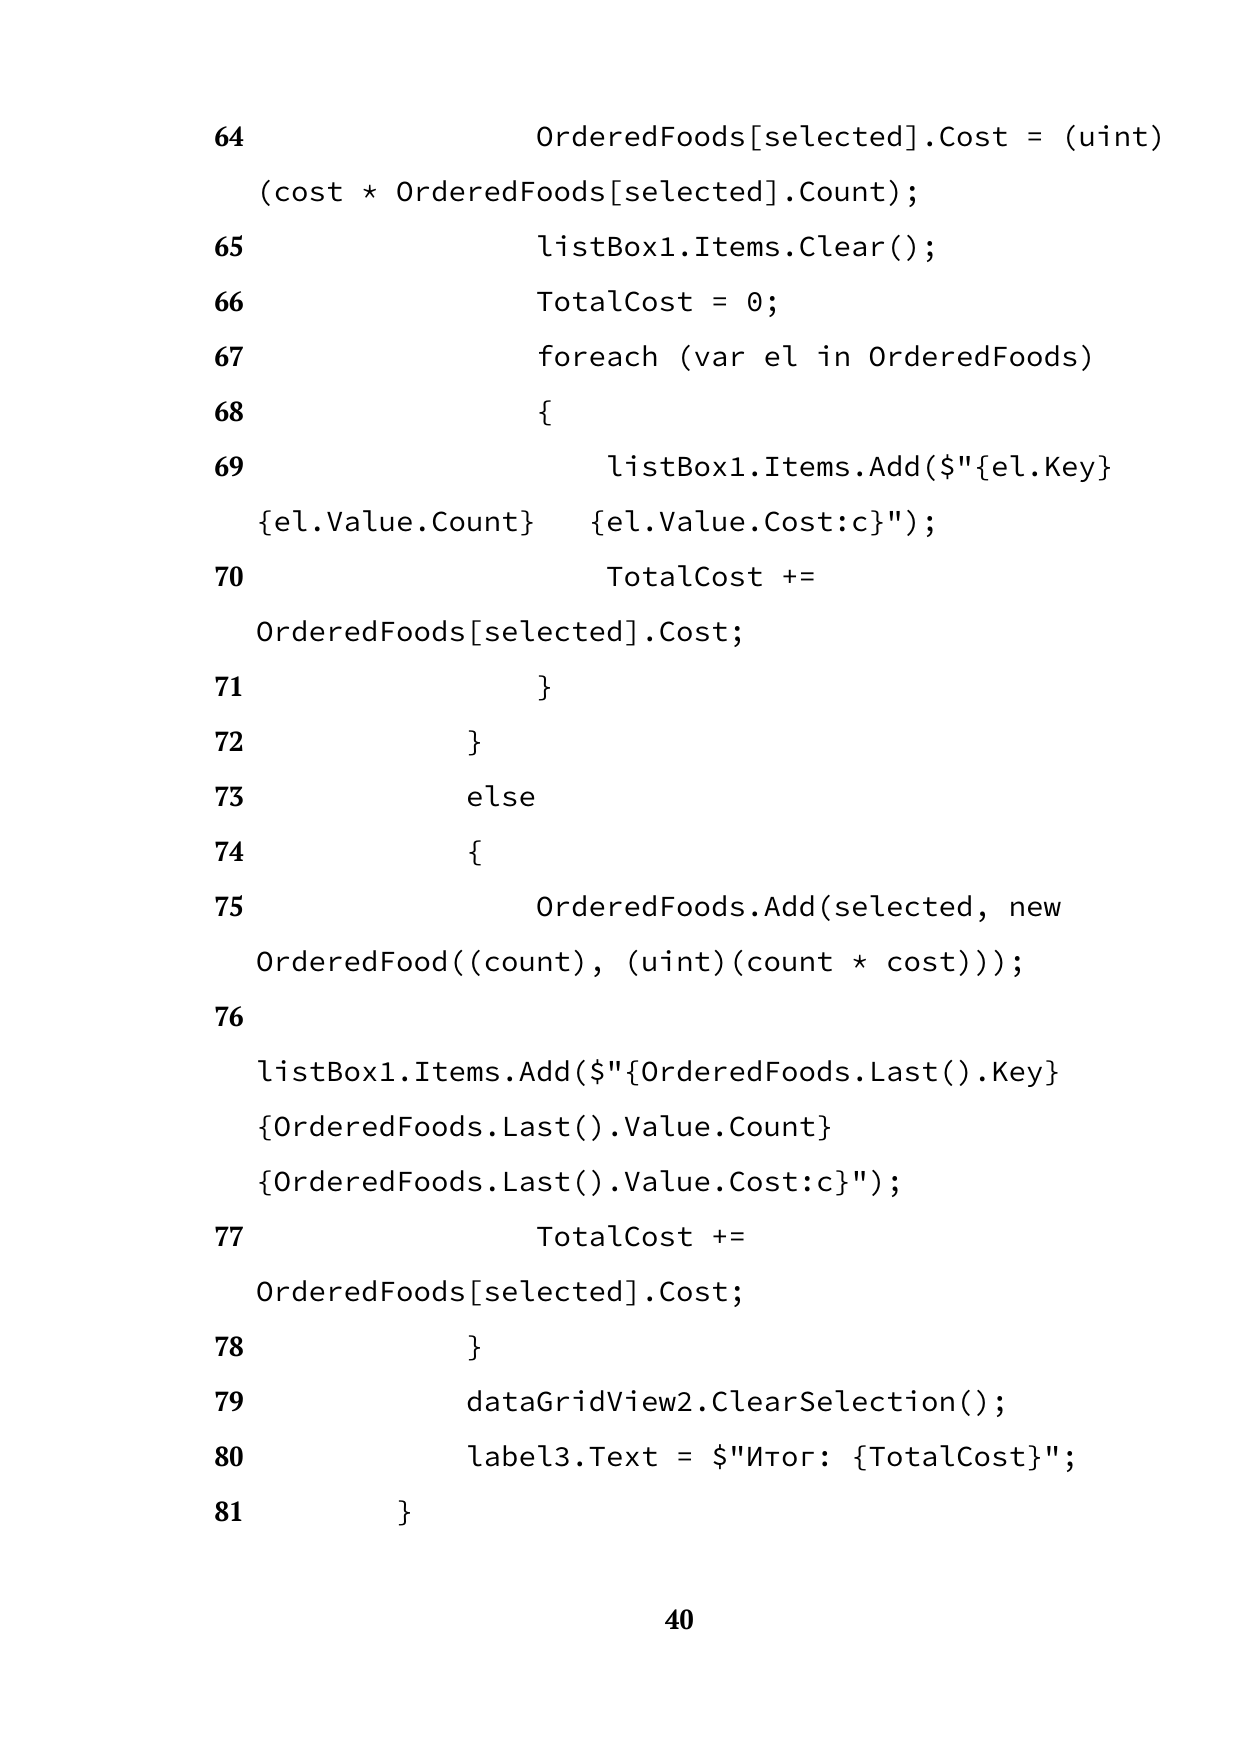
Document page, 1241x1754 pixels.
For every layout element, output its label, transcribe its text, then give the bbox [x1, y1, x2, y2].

list else [214, 778, 1181, 815]
list TotalCost += OrderedFoods[selected].Cost; [214, 1218, 1181, 1310]
list listBox1.Items.Add($"{el.Key} {el.Value.Count} {el.Value.Cost:c}"); [214, 448, 1181, 540]
list listBox1.Items.Clear(); [214, 228, 1181, 265]
list dataGridView2.ClearSelection(); [214, 1383, 1181, 1420]
list { [214, 833, 1181, 870]
list TotalCost += OrderedFoods[selected].Cost; [214, 558, 1181, 650]
list OrderedFoods.Add(selected, new OrderedFood((count), (uint)(count * cost))); [214, 888, 1181, 980]
list } [214, 668, 1181, 705]
list } [214, 1493, 1181, 1530]
list label3.Text = $"Итог: {TotalCost}"; [214, 1438, 1181, 1475]
list foreach (var el in OrderedFoods) [214, 338, 1181, 375]
list } [214, 1328, 1181, 1365]
list } [214, 723, 1181, 760]
list OrderedFoods[selected].Cost = (uint)(cost * OrderedFoods[selected].Count); [214, 118, 1181, 210]
list TotalCost = 0; [214, 283, 1181, 320]
list { [214, 393, 1181, 430]
list listBox1.Items.Add($"{OrderedFoods.Last().Key} {OrderedFoods.Last().Value.Count} {OrderedFoods.Last().Value.Cost:c}"); [214, 998, 1181, 1200]
